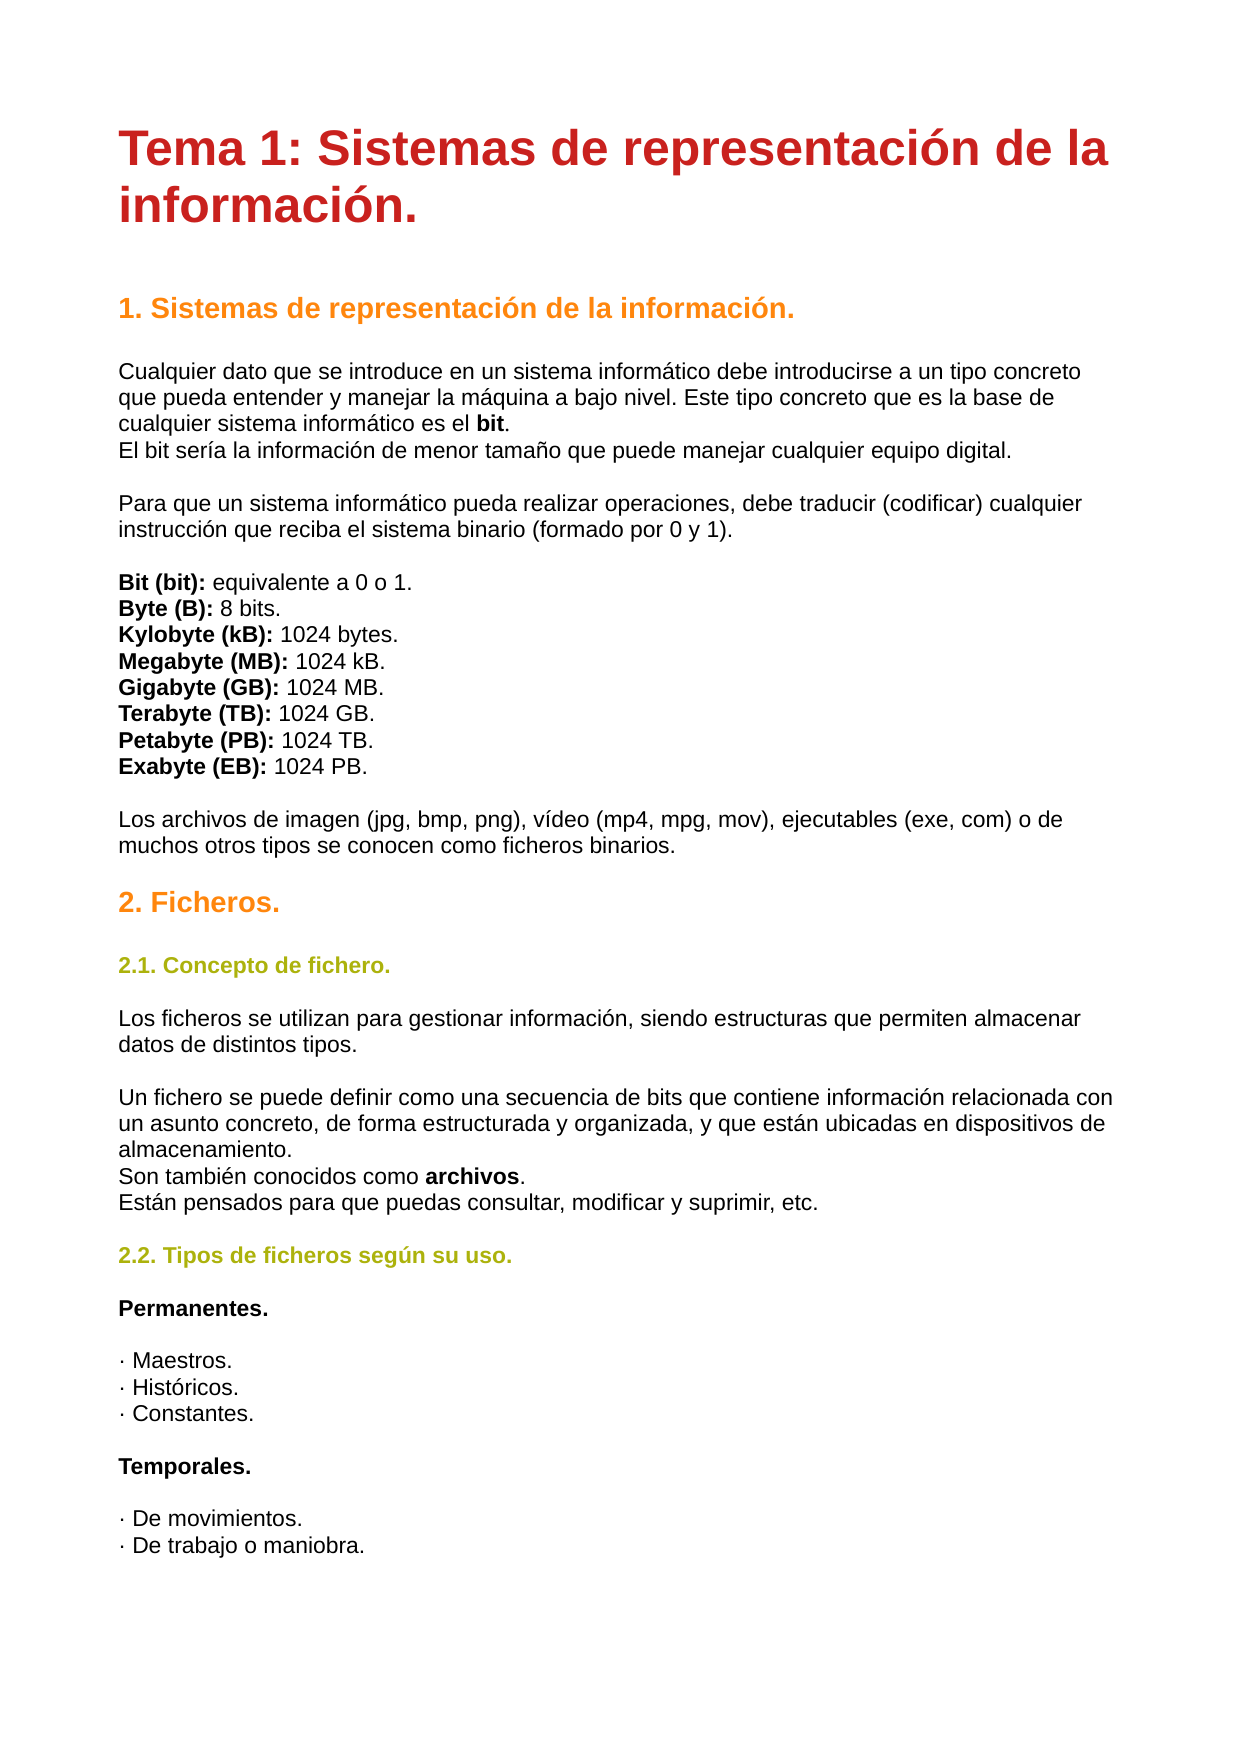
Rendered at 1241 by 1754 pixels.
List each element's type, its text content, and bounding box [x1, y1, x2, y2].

text · De movimientos. [118, 1505, 1122, 1532]
text Están pensados para que puedas consultar, modificar y suprimir, etc. [118, 1189, 1122, 1216]
text Terabyte (TB): 1024 GB. [118, 700, 1122, 727]
text Exabyte (EB): 1024 PB. [118, 753, 1122, 779]
text Megabyte (MB): 1024 kB. [118, 648, 1122, 674]
text Bit (bit): equivalente a 0 o 1. [118, 569, 1122, 595]
text Los ficheros se utilizan para gestionar información, siendo estructuras que permiten almacenar datos de distintos tipos. [118, 1005, 1122, 1057]
text Byte (B): 8 bits. [118, 595, 1122, 621]
text El bit sería la información de menor tamaño que puede manejar cualquier equipo digital. [118, 437, 1122, 463]
text 2.2. Tipos de ficheros según su uso. [118, 1242, 1122, 1268]
text Cualquier dato que se introduce en un sistema informático debe introducirse a un tipo concreto que pueda entender y manejar la máquina a bajo nivel. Este tipo concreto que es la base de cualquier sistema informático es el bit. [118, 358, 1122, 437]
text · Constantes. [118, 1400, 1122, 1426]
text Tema 1: Sistemas de representación de la información. [118, 118, 1122, 233]
text Permanentes. [118, 1294, 1122, 1321]
text Kylobyte (kB): 1024 bytes. [118, 621, 1122, 648]
text Petabyte (PB): 1024 TB. [118, 727, 1122, 753]
text · Históricos. [118, 1374, 1122, 1400]
text Gigabyte (GB): 1024 MB. [118, 674, 1122, 700]
text Los archivos de imagen (jpg, bmp, png), vídeo (mp4, mpg, mov), ejecutables (exe, com) o de muchos otros tipos se conocen como ficheros binarios. [118, 806, 1122, 858]
text · De trabajo o maniobra. [118, 1532, 1122, 1558]
text 2. Ficheros. [118, 885, 1122, 918]
text Para que un sistema informático pueda realizar operaciones, debe traducir (codificar) cualquier instrucción que reciba el sistema binario (formado por 0 y 1). [118, 489, 1122, 542]
text Son también conocidos como archivos. [118, 1163, 1122, 1189]
text 1. Sistemas de representación de la información. [118, 291, 1122, 324]
text Temporales. [118, 1453, 1122, 1479]
text 2.1. Concepto de fichero. [118, 952, 1122, 978]
text Un fichero se puede definir como una secuencia de bits que contiene información relacionada con un asunto concreto, de forma estructurada y organizada, y que están ubicadas en dispositivos de almacenamiento. [118, 1084, 1122, 1163]
text · Maestros. [118, 1347, 1122, 1374]
